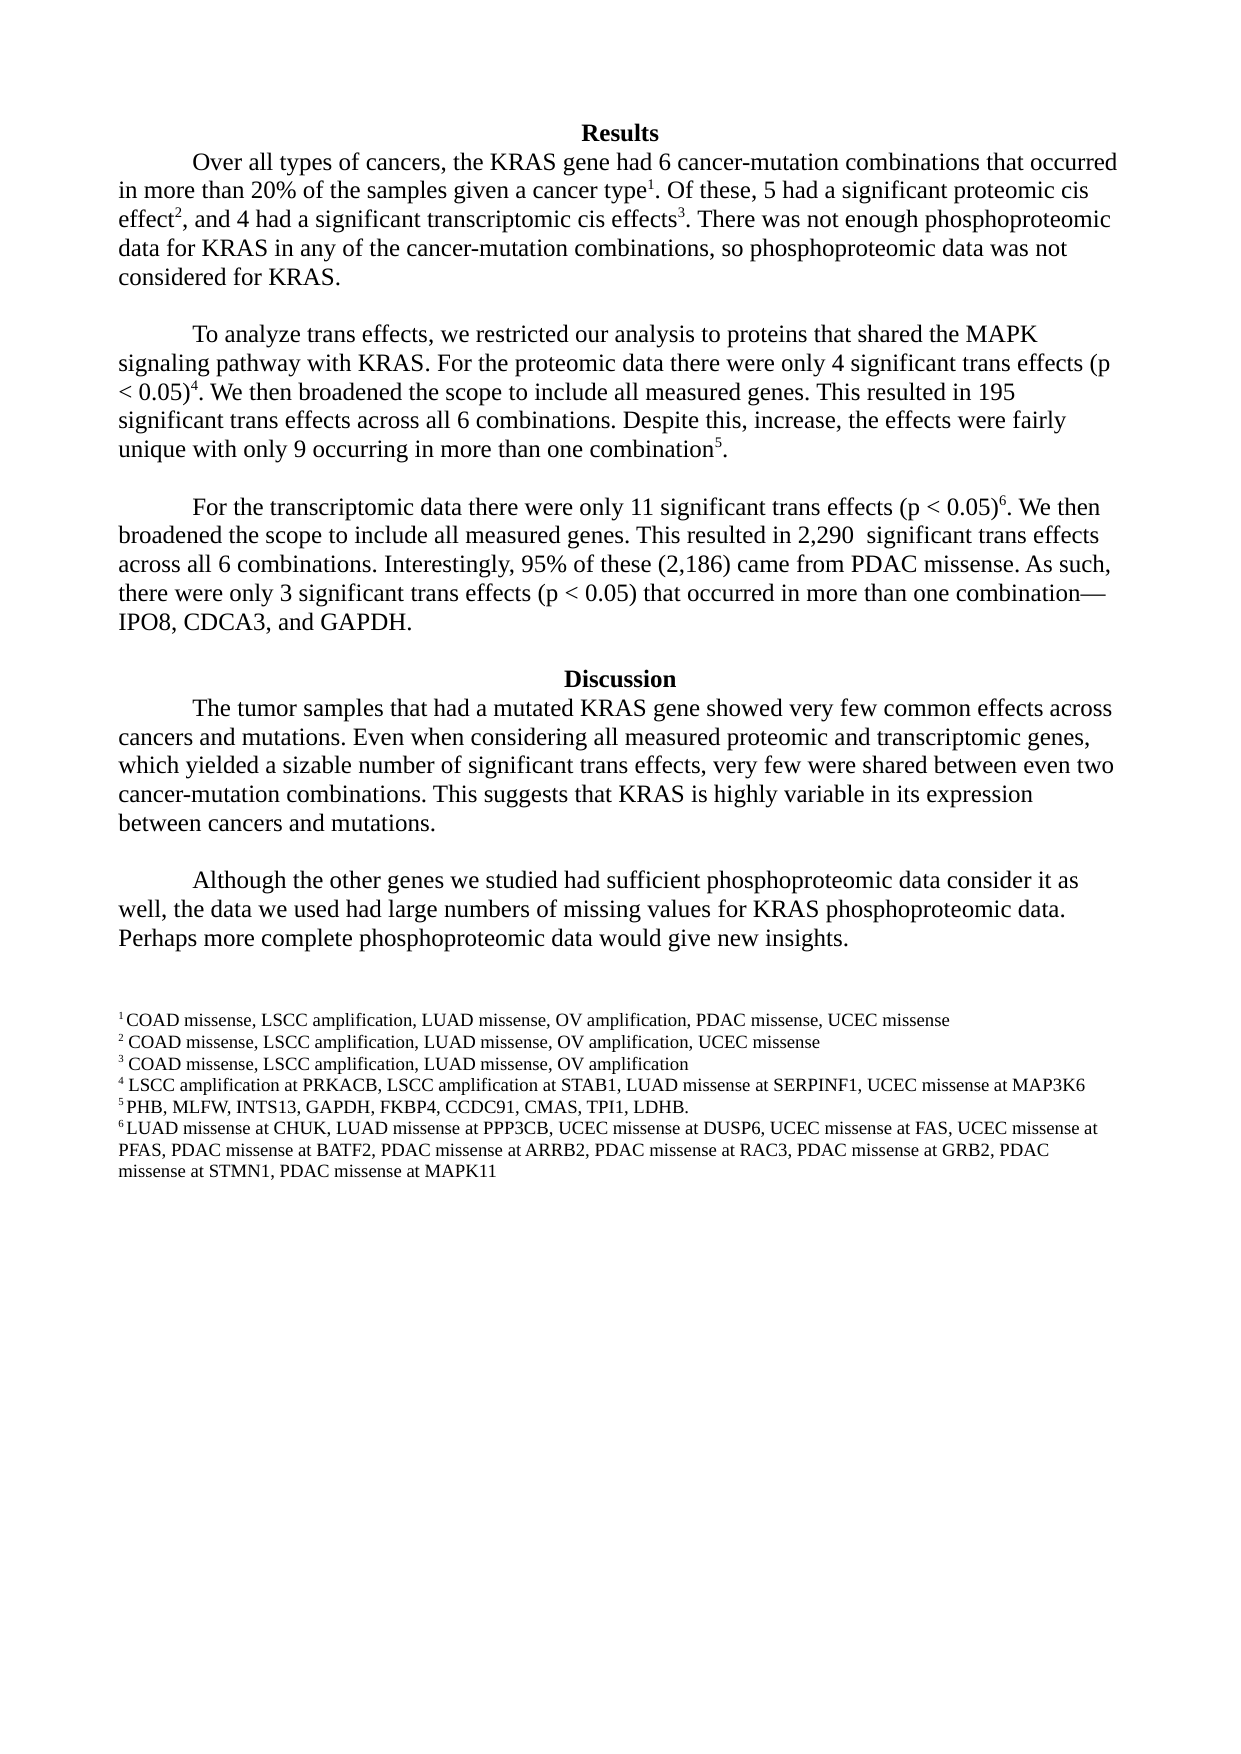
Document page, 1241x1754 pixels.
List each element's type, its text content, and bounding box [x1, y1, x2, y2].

text 3 COAD missense, LSCC amplification, LUAD missense, OV amplification [118, 1052, 1122, 1074]
text For the transcriptomic data there were only 11 significant trans effects (p < 0.05)6. We then broadened the scope to include all measured genes. This resulted in 2,290 significant trans effects across all 6 combinations. Interestingly, 95% of these (2,186) came from PDAC missense. As such, there were only 3 significant trans effects (p < 0.05) that occurred in more than one combination—IPO8, CDCA3, and GAPDH. [118, 492, 1122, 636]
text 2 COAD missense, LSCC amplification, LUAD missense, OV amplification, UCEC missense [118, 1031, 1122, 1052]
text Although the other genes we studied had sufficient phosphoproteomic data consider it as well, the data we used had large numbers of missing values for KRAS phosphoproteomic data. Perhaps more complete phosphoproteomic data would give new insights. [118, 866, 1122, 952]
text 4 LSCC amplification at PRKACB, LSCC amplification at STAB1, LUAD missense at SERPINF1, UCEC missense at MAP3K6 [118, 1074, 1122, 1096]
text 1 COAD missense, LSCC amplification, LUAD missense, OV amplification, PDAC missense, UCEC missense [118, 1009, 1122, 1031]
text To analyze trans effects, we restricted our analysis to proteins that shared the MAPK signaling pathway with KRAS. For the proteomic data there were only 4 significant trans effects (p < 0.05)4. We then broadened the scope to include all measured genes. This resulted in 195 significant trans effects across all 6 combinations. Despite this, increase, the effects were fairly unique with only 9 occurring in more than one combination5. [118, 319, 1122, 463]
text Results [118, 118, 1122, 147]
text 6 LUAD missense at CHUK, LUAD missense at PPP3CB, UCEC missense at DUSP6, UCEC missense at FAS, UCEC missense at PFAS, PDAC missense at BATF2, PDAC missense at ARRB2, PDAC missense at RAC3, PDAC missense at GRB2, PDAC missense at STMN1, PDAC missense at MAPK11 [118, 1117, 1122, 1182]
text 5 PHB, MLFW, INTS13, GAPDH, FKBP4, CCDC91, CMAS, TPI1, LDHB. [118, 1096, 1122, 1117]
text Over all types of cancers, the KRAS gene had 6 cancer-mutation combinations that occurred in more than 20% of the samples given a cancer type1. Of these, 5 had a significant proteomic cis effect2, and 4 had a significant transcriptomic cis effects3. There was not enough phosphoproteomic data for KRAS in any of the cancer-mutation combinations, so phosphoproteomic data was not considered for KRAS. [118, 147, 1122, 291]
text Discussion [118, 664, 1122, 693]
text The tumor samples that had a mutated KRAS gene showed very few common effects across cancers and mutations. Even when considering all measured proteomic and transcriptomic genes, which yielded a sizable number of significant trans effects, very few were shared between even two cancer-mutation combinations. This suggests that KRAS is highly variable in its expression between cancers and mutations. [118, 693, 1122, 837]
